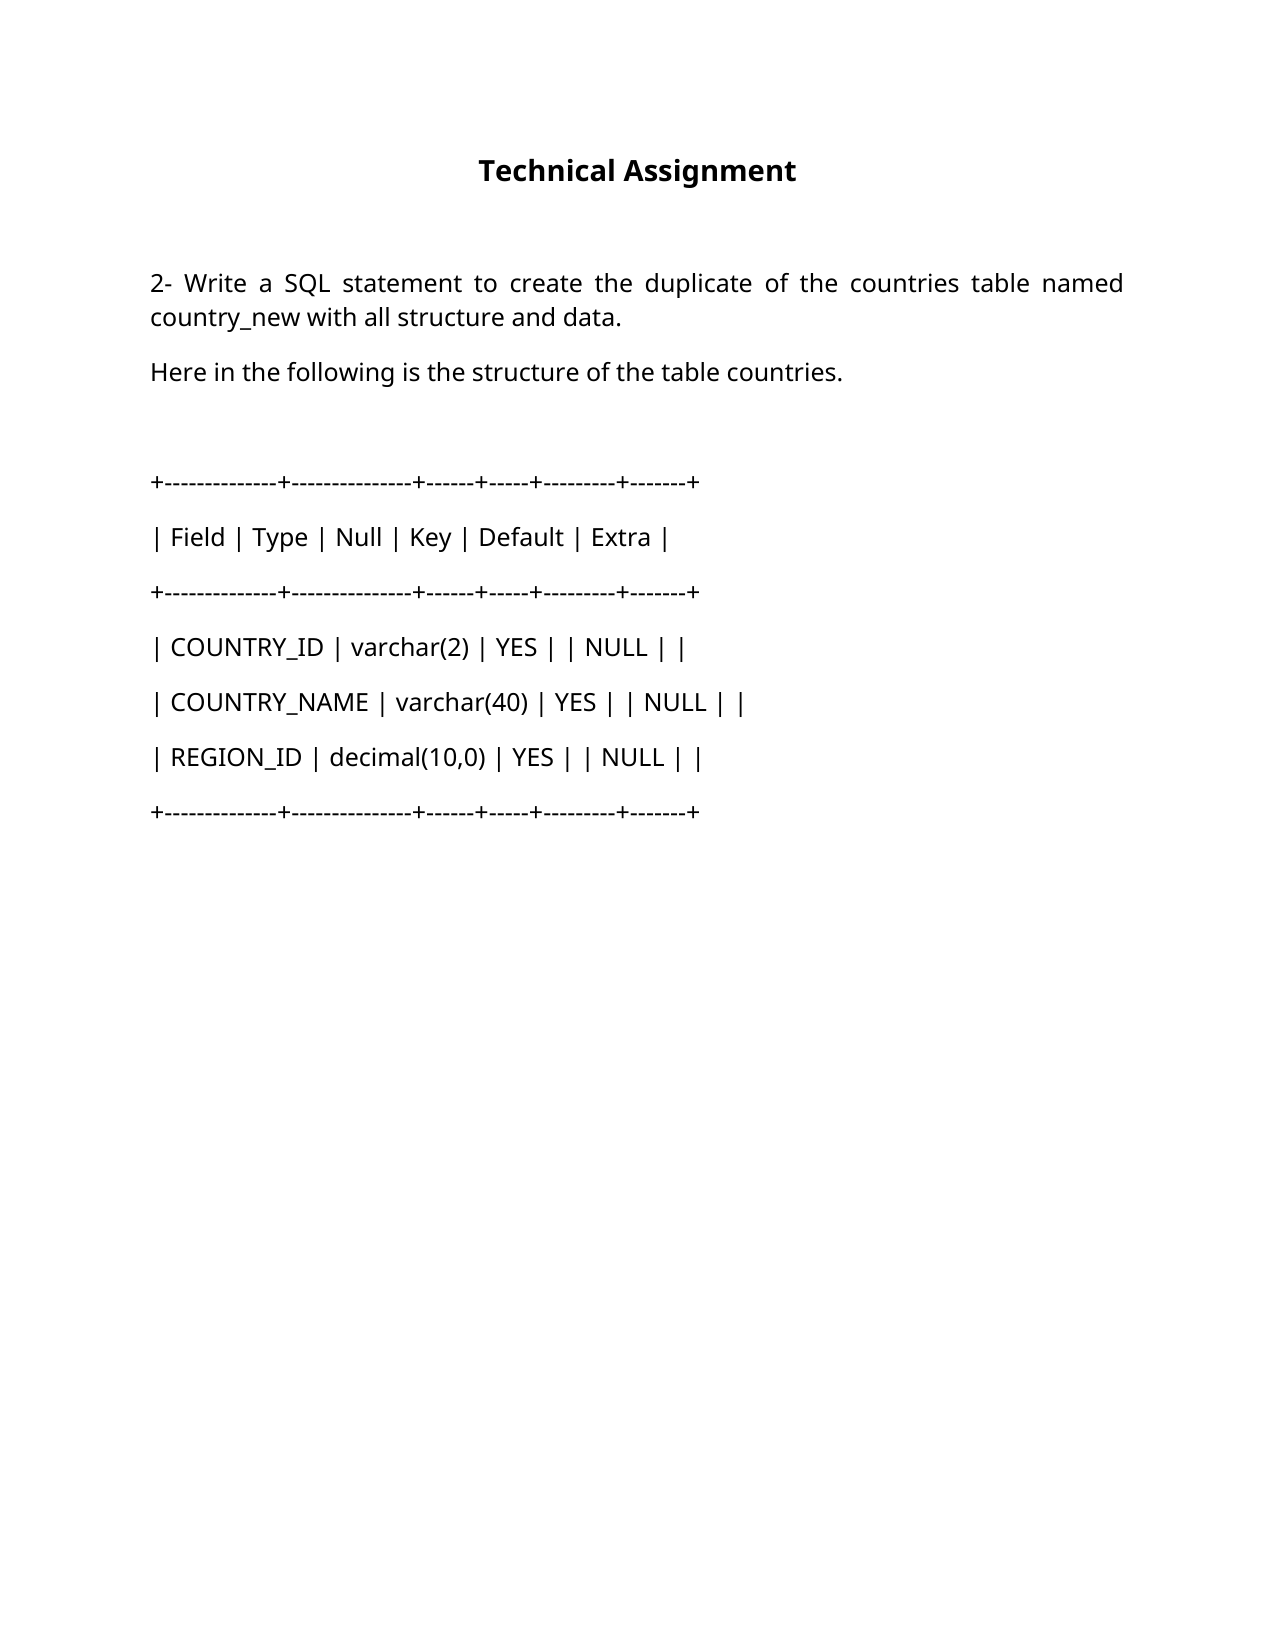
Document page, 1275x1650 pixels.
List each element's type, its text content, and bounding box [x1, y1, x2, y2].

text | REGION_ID | decimal(10,0) | YES | | NULL | | [150, 739, 1125, 773]
text Here in the following is the structure of the table countries. [150, 355, 1125, 389]
text Technical Assignment [150, 150, 1125, 190]
text +--------------+---------------+------+-----+---------+-------+ [150, 465, 1125, 499]
text | COUNTRY_NAME | varchar(40) | YES | | NULL | | [150, 684, 1125, 718]
text +--------------+---------------+------+-----+---------+-------+ [150, 574, 1125, 609]
text 2- Write a SQL statement to create the duplicate of the countries table named country_new with all structure and data. [150, 266, 1125, 334]
text | COUNTRY_ID | varchar(2) | YES | | NULL | | [150, 629, 1125, 663]
text +--------------+---------------+------+-----+---------+-------+ [150, 794, 1125, 828]
text | Field | Type | Null | Key | Default | Extra | [150, 520, 1125, 554]
